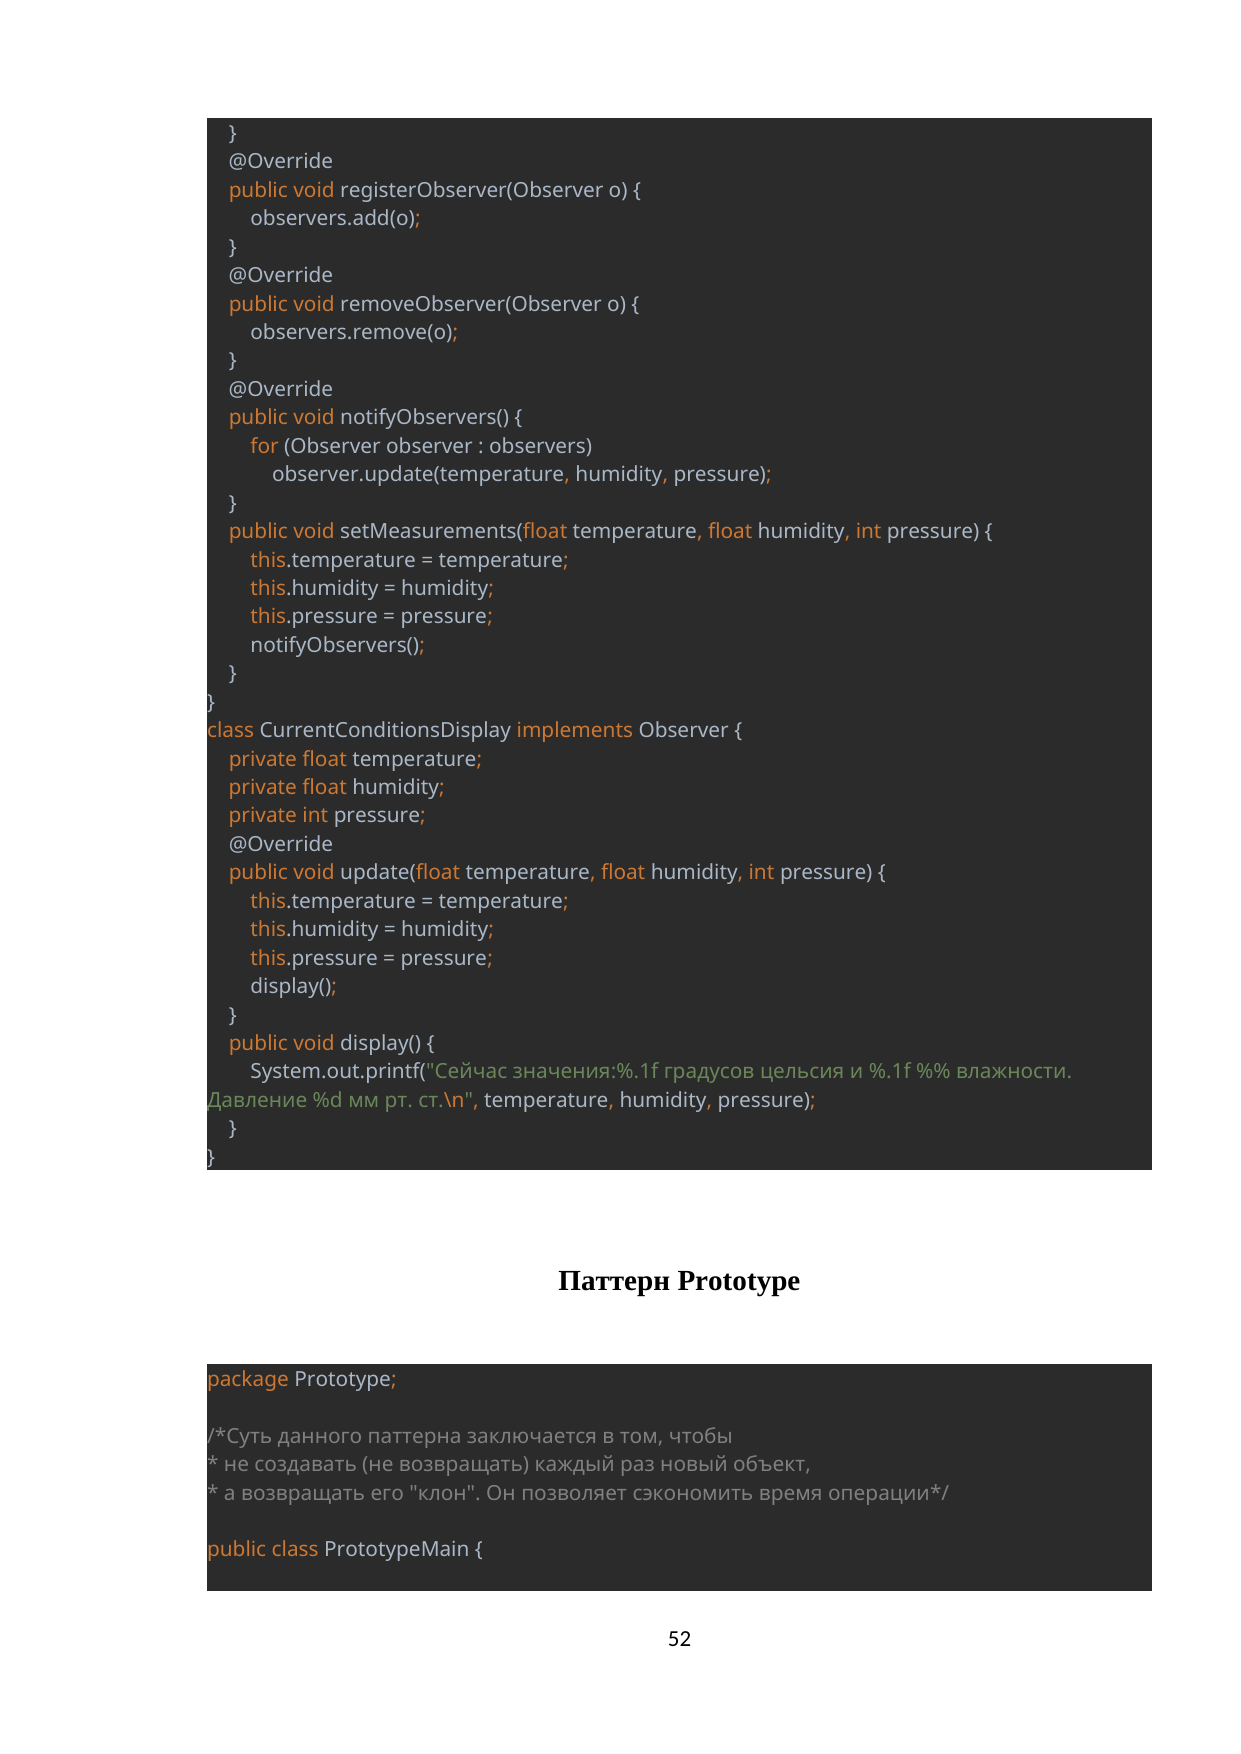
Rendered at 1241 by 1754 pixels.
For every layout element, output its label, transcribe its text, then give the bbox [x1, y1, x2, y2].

text package Prototype; /*Суть данного паттерна заключается в том, чтобы * не создавать (не возвращать) каждый раз новый объект, * а возвращать его "клон". Он позволяет сэкономить время операции*/ public class PrototypeMain { [207, 1364, 1152, 1591]
text Паттерн Prototype [207, 1263, 1152, 1297]
text } @Override public void registerObserver(Observer o) { observers.add(o); } @Override public void removeObserver(Observer o) { observers.remove(o); } @Override public void notifyObservers() { for (Observer observer : observers) observer.update(temperature, humidity, pressure); } public void setMeasurements(float temperature, float humidity, int pressure) { this.temperature = temperature; this.humidity = humidity; this.pressure = pressure; notifyObservers(); } } class CurrentConditionsDisplay implements Observer { private float temperature; private float humidity; private int pressure; @Override public void update(float temperature, float humidity, int pressure) { this.temperature = temperature; this.humidity = humidity; this.pressure = pressure; display(); } public void display() { System.out.printf("Сейчас значения:%.1f градусов цельсия и %.1f %% влажности. Давление %d мм рт. ст.\n", temperature, humidity, pressure); } } [207, 118, 1152, 1170]
